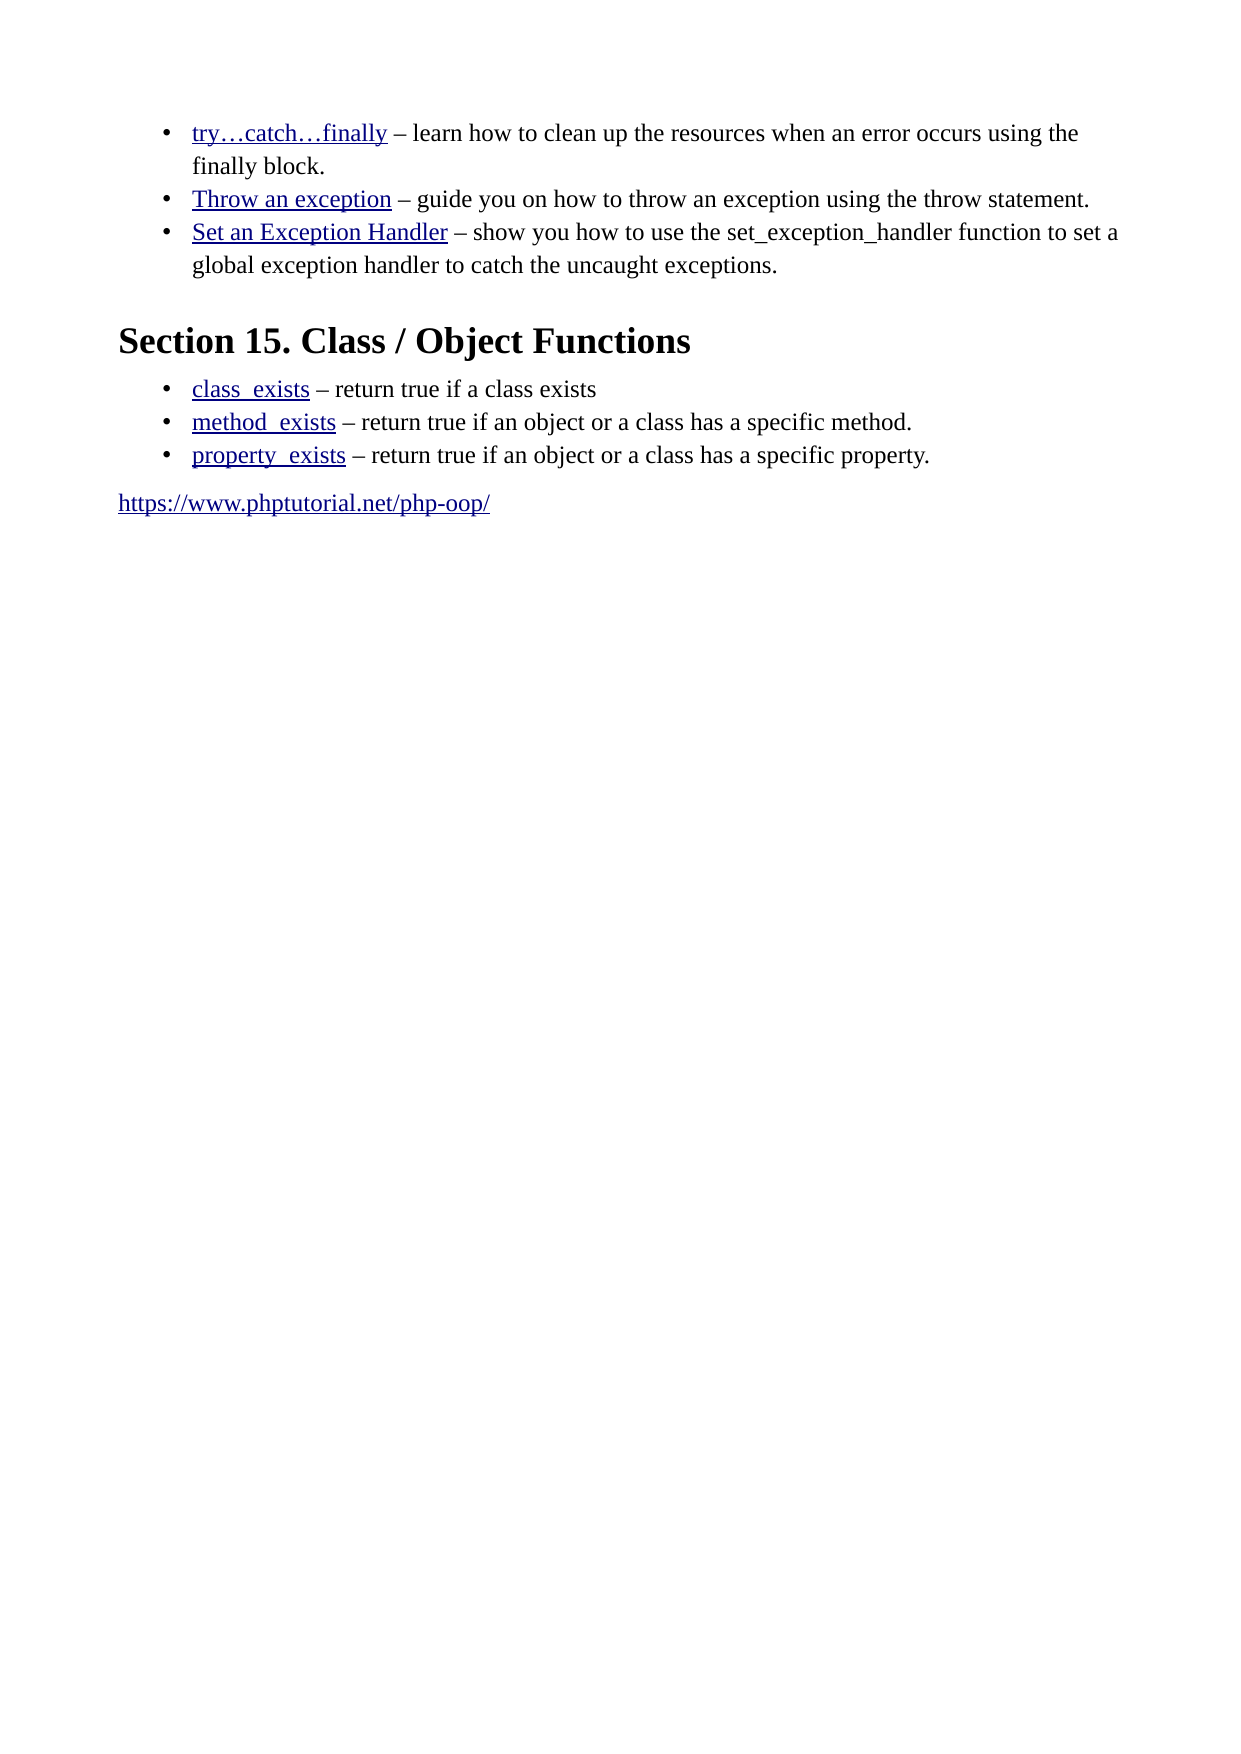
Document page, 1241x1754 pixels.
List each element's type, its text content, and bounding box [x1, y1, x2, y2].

list Throw an exception – guide you on how to throw an exception using the throw statement. [162, 184, 1122, 213]
list Set an Exception Handler – show you how to use the set_exception_handler function to set a global exception handler to catch the uncaught exceptions. [162, 217, 1122, 279]
text https://www.phptutorial.net/php-oop/ [118, 488, 1122, 517]
list class_exists – return true if a class exists [162, 374, 1122, 403]
list try…catch…finally – learn how to clean up the resources when an error occurs using the finally block. [162, 118, 1122, 180]
subtitle Section 15. Class / Object Functions [118, 319, 1122, 362]
list method_exists – return true if an object or a class has a specific method. [162, 407, 1122, 436]
list property_exists – return true if an object or a class has a specific property. [162, 440, 1122, 469]
